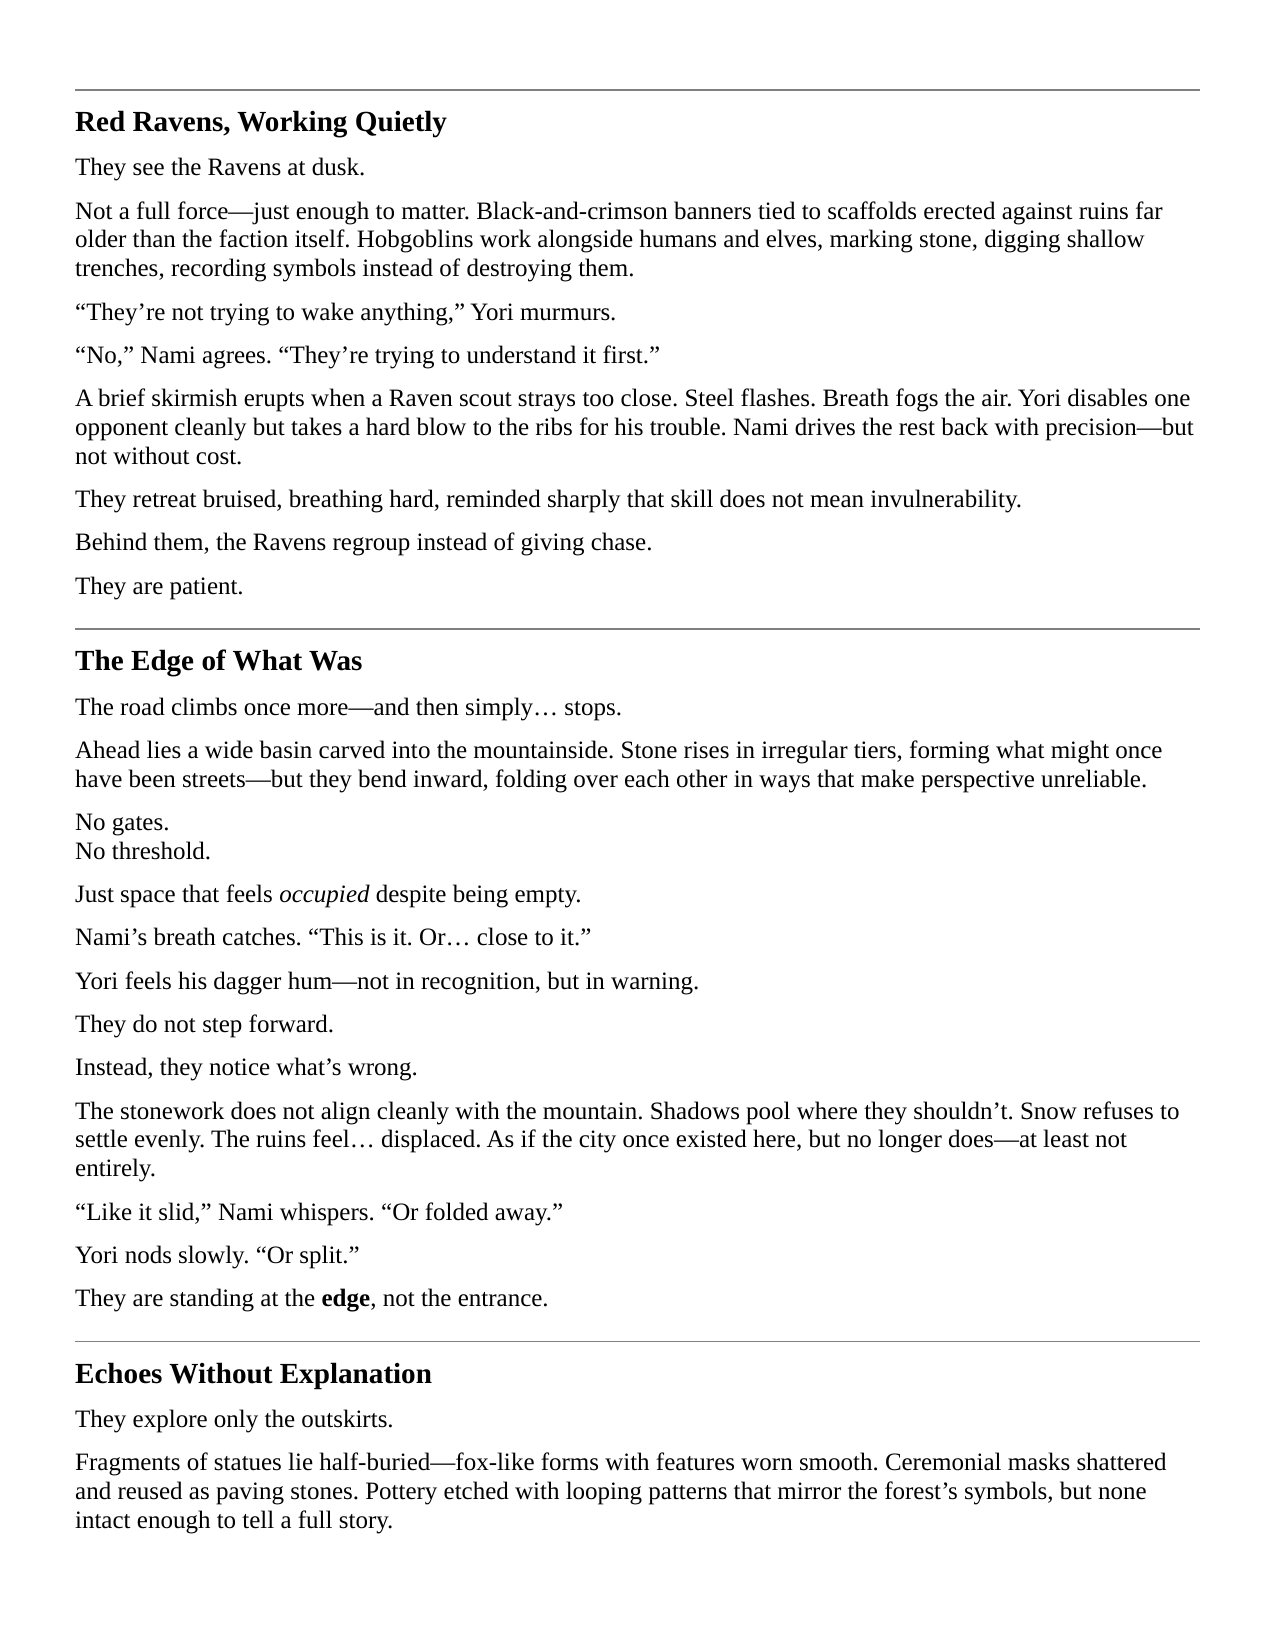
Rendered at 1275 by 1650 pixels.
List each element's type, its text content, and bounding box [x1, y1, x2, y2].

text Nami’s breath catches. “This is it. Or… close to it.” [75, 922, 1200, 951]
text They see the Ravens at dusk. [75, 152, 1200, 181]
text A brief skirmish erupts when a Raven scout strays too close. Steel flashes. Breath fogs the air. Yori disables one opponent cleanly but takes a hard blow to the ribs for his trouble. Nami drives the rest back with precision—but not without cost. [75, 383, 1200, 469]
text The stonework does not align cleanly with the mountain. Shadows pool where they shouldn’t. Snow refuses to settle evenly. The ruins feel… displaced. As if the city once existed here, but no longer does—at least not entirely. [75, 1096, 1200, 1182]
text They retreat bruised, breathing hard, reminded sharply that skill does not mean invulnerability. [75, 484, 1200, 513]
subtitle Red Ravens, Working Quietly [75, 104, 1200, 138]
text Not a full force—just enough to matter. Black-and-crimson banners tied to scaffolds erected against ruins far older than the faction itself. Hobgoblins work alongside humans and elves, marking stone, digging shallow trenches, recording symbols instead of destroying them. [75, 196, 1200, 282]
text Ahead lies a wide basin carved into the mountainside. Stone rises in irregular tiers, forming what might once have been streets—but they bend inward, folding over each other in ways that make perspective unreliable. [75, 735, 1200, 792]
text Yori nods slowly. “Or split.” [75, 1240, 1200, 1269]
text “Like it slid,” Nami whispers. “Or folded away.” [75, 1197, 1200, 1225]
subtitle The Edge of What Was [75, 643, 1200, 677]
text Just space that feels occupied despite being empty. [75, 879, 1200, 908]
text Fragments of statues lie half-buried—fox-like forms with features worn smooth. Ceremonial masks shattered and reused as paving stones. Pottery etched with looping patterns that mirror the forest’s symbols, but none intact enough to tell a full story. [75, 1447, 1200, 1534]
text The road climbs once more—and then simply… stops. [75, 692, 1200, 720]
text Yori feels his dagger hum—not in recognition, but in warning. [75, 966, 1200, 994]
text “They’re not trying to wake anything,” Yori murmurs. [75, 297, 1200, 325]
text They are standing at the edge, not the entrance. [75, 1283, 1200, 1312]
text Behind them, the Ravens regroup instead of giving chase. [75, 527, 1200, 556]
text Instead, they notice what’s wrong. [75, 1052, 1200, 1081]
text They are patient. [75, 571, 1200, 599]
text They explore only the outskirts. [75, 1404, 1200, 1433]
text “No,” Nami agrees. “They’re trying to understand it first.” [75, 340, 1200, 369]
subtitle Echoes Without Explanation [75, 1356, 1200, 1389]
text No gates. No threshold. [75, 807, 1200, 864]
text They do not step forward. [75, 1009, 1200, 1038]
